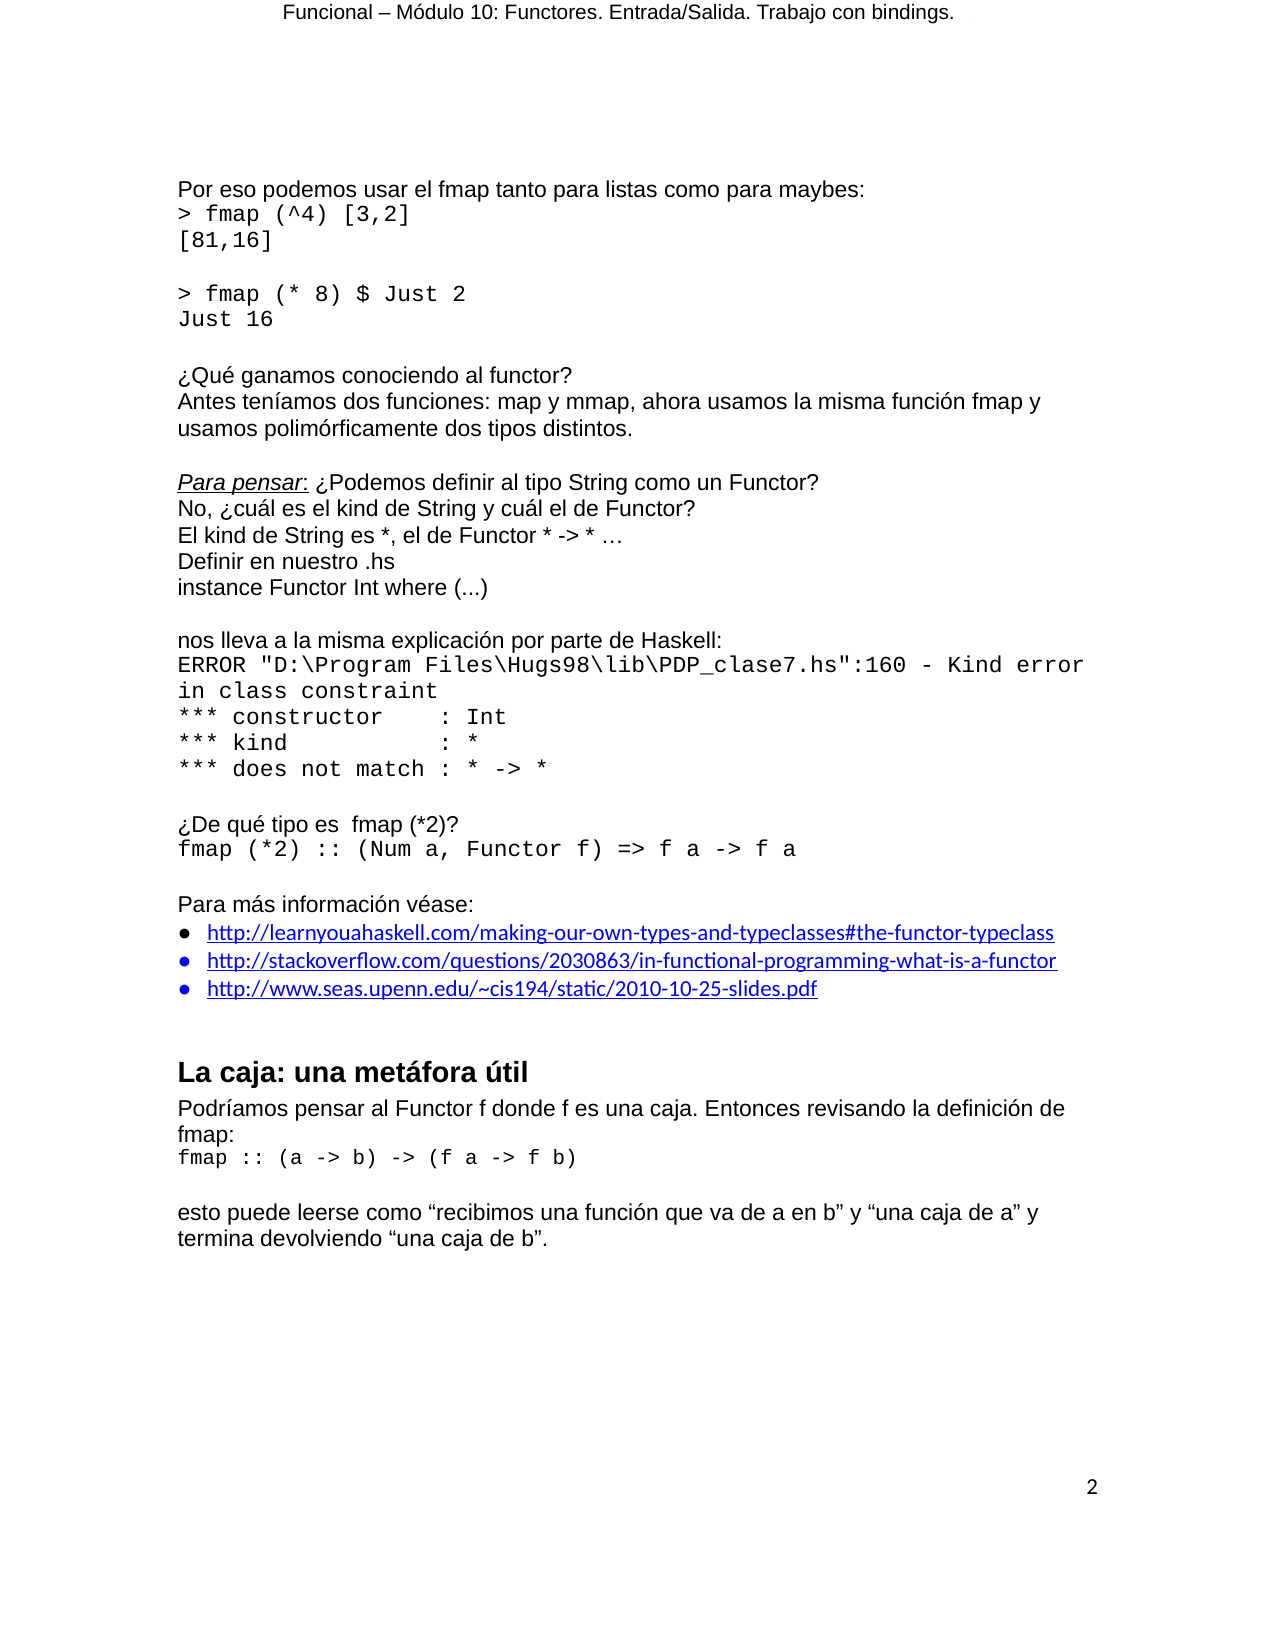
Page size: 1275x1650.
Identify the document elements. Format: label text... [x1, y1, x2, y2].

text Podríamos pensar al Functor f donde f es una caja. Entonces revisando la definición de fmap: [177, 1094, 1098, 1147]
subtitle La caja: una metáfora útil [177, 1055, 1098, 1088]
text Just 16 [177, 308, 1098, 334]
text [81,16] [177, 228, 1098, 254]
text ¿De qué tipo es fmap (*2)? [177, 811, 1098, 837]
text fmap (*2) :: (Num a, Functor f) => f a -> f a [177, 837, 1098, 863]
text *** does not match : * -> * [177, 757, 1098, 783]
text No, ¿cuál es el kind de String y cuál el de Functor? [177, 495, 1098, 522]
list http://learnyouahaskell.com/making-our-own-types-and-typeclasses#the-functor-typeclass [177, 918, 1098, 946]
text > fmap (^4) [3,2] [177, 202, 1098, 228]
text esto puede leerse como “recibimos una función que va de a en b” y “una caja de a” y termina devolviendo “una caja de b”. [177, 1199, 1098, 1252]
text ¿Qué ganamos conociendo al functor? [177, 362, 1098, 388]
list http://stackoverflow.com/questions/2030863/in-functional-programming-what-is-a-functor [177, 946, 1098, 974]
text *** kind : * [177, 731, 1098, 757]
text Para más información véase: [177, 891, 1098, 918]
text nos lleva a la misma explicación por parte de Haskell: [177, 627, 1098, 653]
text fmap :: (a -> b) -> (f a -> f b) [177, 1147, 1098, 1171]
text Definir en nuestro .hs [177, 548, 1098, 574]
text instance Functor Int where (...) [177, 574, 1098, 601]
text ERROR "D:\Program Files\Hugs98\lib\PDP_clase7.hs":160 - Kind error in class constraint [177, 653, 1098, 705]
text Antes teníamos dos funciones: map y mmap, ahora usamos la misma función fmap y usamos polimórficamente dos tipos distintos. [177, 388, 1098, 441]
text Para pensar: ¿Podemos definir al tipo String como un Functor? [177, 469, 1098, 495]
text Por eso podemos usar el fmap tanto para listas como para maybes: [177, 176, 1098, 202]
list http://www.seas.upenn.edu/~cis194/static/2010-10-25-slides.pdf [177, 974, 1098, 1002]
text *** constructor : Int [177, 705, 1098, 731]
text El kind de String es *, el de Functor * -> * … [177, 522, 1098, 548]
text > fmap (* 8) $ Just 2 [177, 282, 1098, 308]
